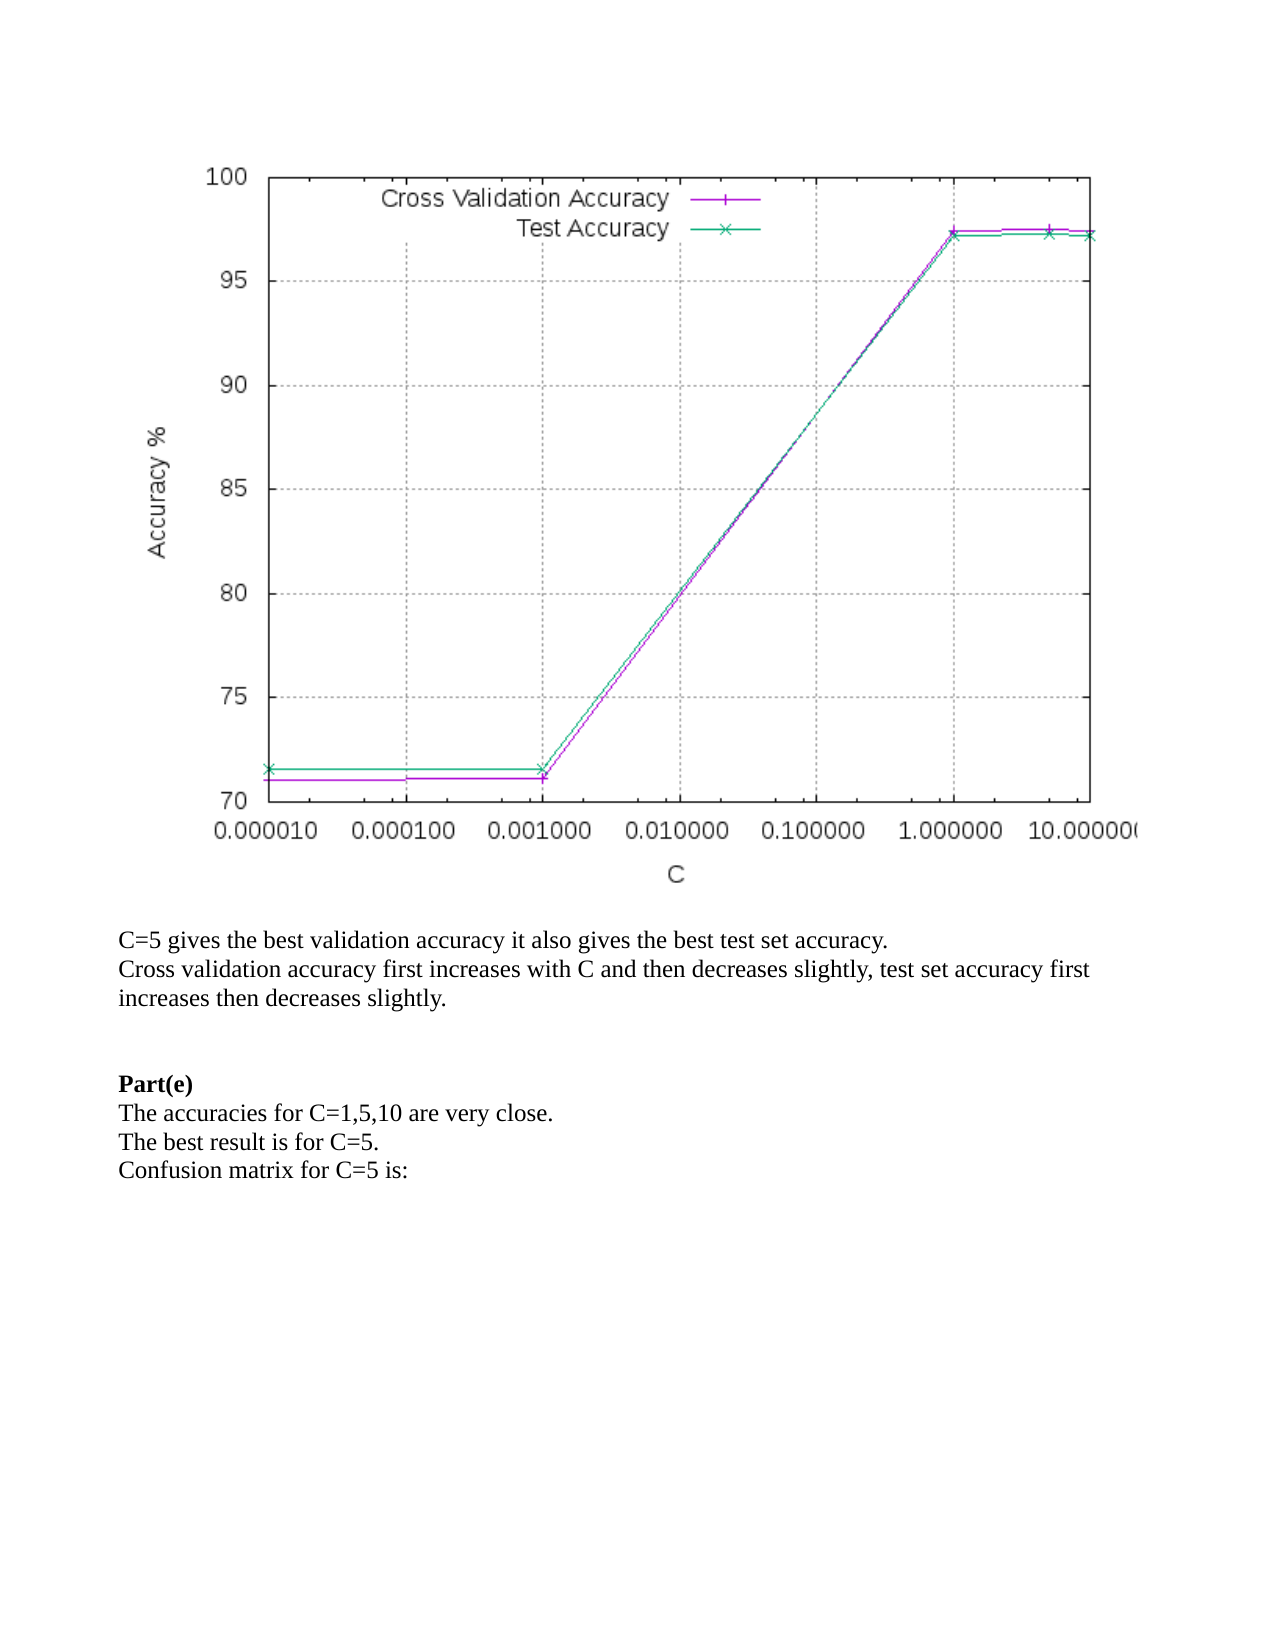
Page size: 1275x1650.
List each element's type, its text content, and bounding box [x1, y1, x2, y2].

text Cross validation accuracy first increases with C and then decreases slightly, test set accuracy first increases then decreases slightly. [118, 954, 1157, 1012]
picture [137, 146, 1138, 897]
text The accuracies for C=1,5,10 are very close. [118, 1098, 1157, 1127]
text Confusion matrix for C=5 is: [118, 1156, 1157, 1184]
text C=5 gives the best validation accuracy it also gives the best test set accuracy. [118, 926, 1157, 954]
text Part(e) [118, 1069, 1157, 1098]
text The best result is for C=5. [118, 1127, 1157, 1156]
